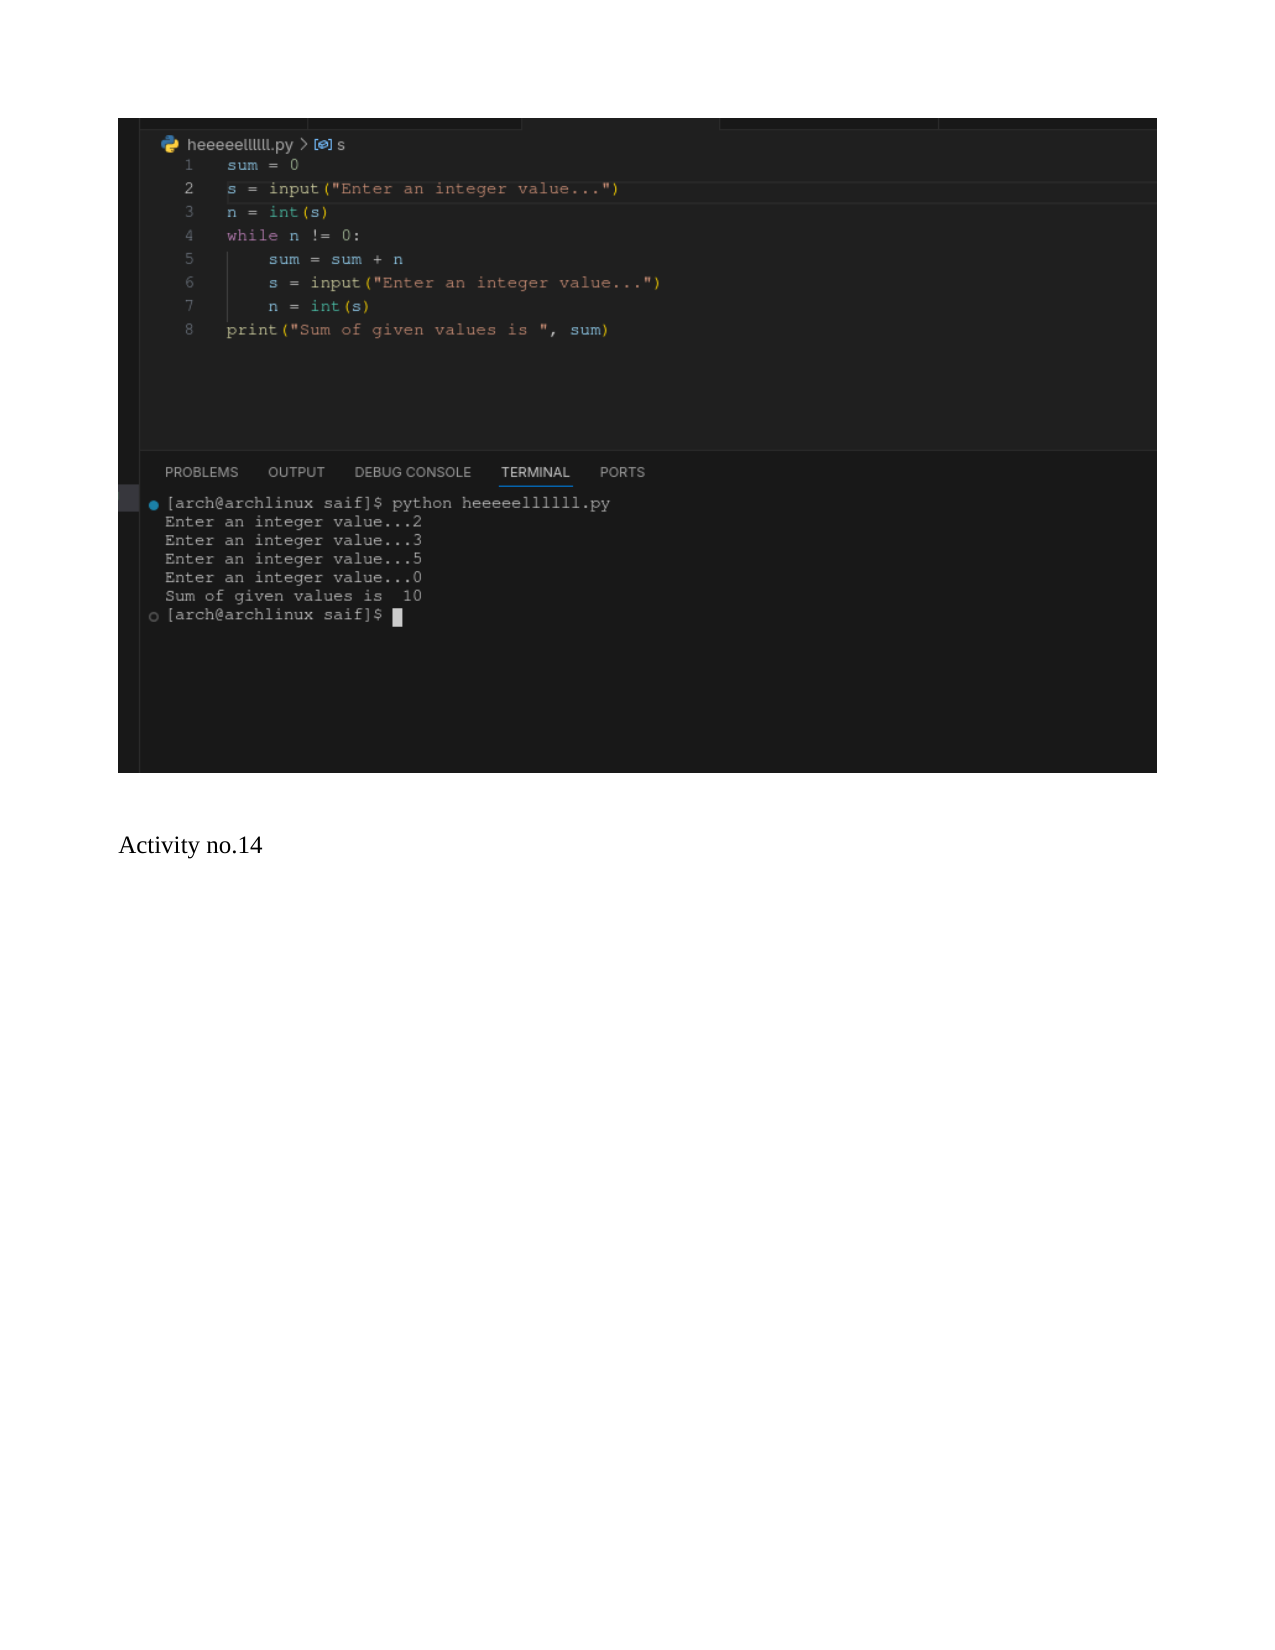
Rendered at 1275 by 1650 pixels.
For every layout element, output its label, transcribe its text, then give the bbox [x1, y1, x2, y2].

text Activity no.14 [118, 830, 1157, 858]
picture [118, 118, 1157, 773]
